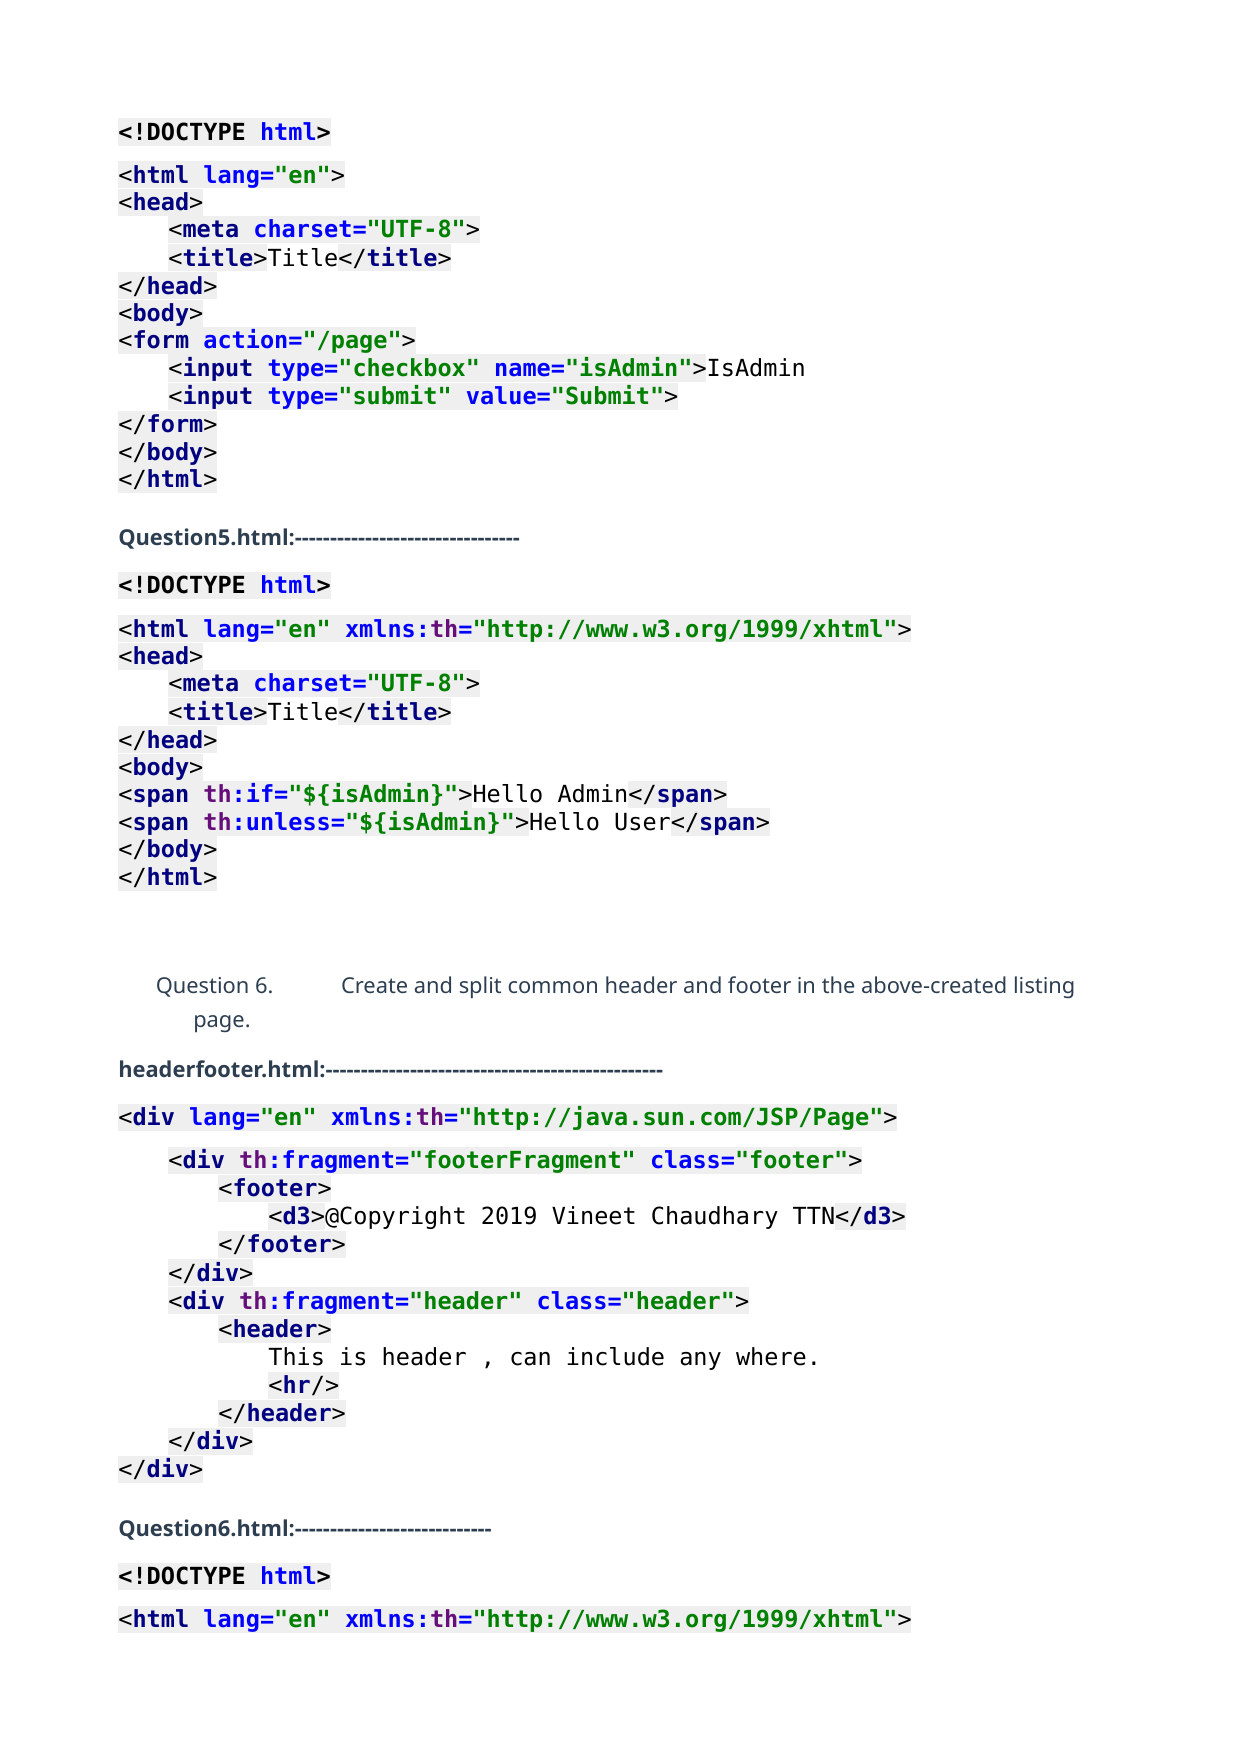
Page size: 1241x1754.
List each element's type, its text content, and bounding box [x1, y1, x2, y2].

text <html lang="en" xmlns:th="http://www.w3.org/1999/xhtml"> [118, 1606, 1122, 1633]
text <meta charset="UTF-8"> [118, 216, 1122, 244]
text <html lang="en"> [118, 161, 1122, 188]
text </div> [118, 1259, 1122, 1287]
text </body> [118, 438, 1122, 465]
text <d3>@Copyright 2019 Vineet Chaudhary TTN</d3> [118, 1203, 1122, 1231]
text headerfooter.html:------------------------------------------------ [118, 1054, 1122, 1083]
text </html> [118, 863, 1122, 891]
text <div th:fragment="footerFragment" class="footer"> [118, 1147, 1122, 1175]
text <title>Title</title> [118, 244, 1122, 272]
text <!DOCTYPE html> [118, 572, 1122, 599]
text This is header , can include any where. [118, 1343, 1122, 1372]
text <html lang="en" xmlns:th="http://www.w3.org/1999/xhtml"> [118, 615, 1122, 642]
text </div> [118, 1456, 1122, 1483]
text Question6.html:---------------------------- [118, 1513, 1122, 1543]
text <!DOCTYPE html> [118, 118, 1122, 146]
text <body> [118, 753, 1122, 781]
text </body> [118, 836, 1122, 863]
text <title>Title</title> [118, 698, 1122, 726]
text <!DOCTYPE html> [118, 1563, 1122, 1590]
text <div lang="en" xmlns:th="http://java.sun.com/JSP/Page"> [118, 1103, 1122, 1131]
text <head> [118, 642, 1122, 670]
text <span th:unless="${isAdmin}">Hello User</span> [118, 808, 1122, 836]
text <input type="checkbox" name="isAdmin">IsAdmin [118, 354, 1122, 382]
text Question5.html:-------------------------------- [118, 522, 1122, 552]
text <form action="/page"> [118, 327, 1122, 354]
text <head> [118, 188, 1122, 216]
text </head> [118, 726, 1122, 753]
text <input type="submit" value="Submit"> [118, 382, 1122, 411]
text </html> [118, 465, 1122, 493]
text </footer> [118, 1231, 1122, 1259]
text <footer> [118, 1175, 1122, 1203]
text </head> [118, 272, 1122, 299]
text <header> [118, 1315, 1122, 1343]
text <hr/> [118, 1372, 1122, 1400]
text <meta charset="UTF-8"> [118, 670, 1122, 698]
list Create and split common header and footer in the above-created listing page. [156, 970, 1122, 1034]
text </form> [118, 411, 1122, 438]
text <span th:if="${isAdmin}">Hello Admin</span> [118, 781, 1122, 808]
text <body> [118, 299, 1122, 327]
text <div th:fragment="header" class="header"> [118, 1287, 1122, 1315]
text </div> [118, 1428, 1122, 1456]
text </header> [118, 1400, 1122, 1428]
